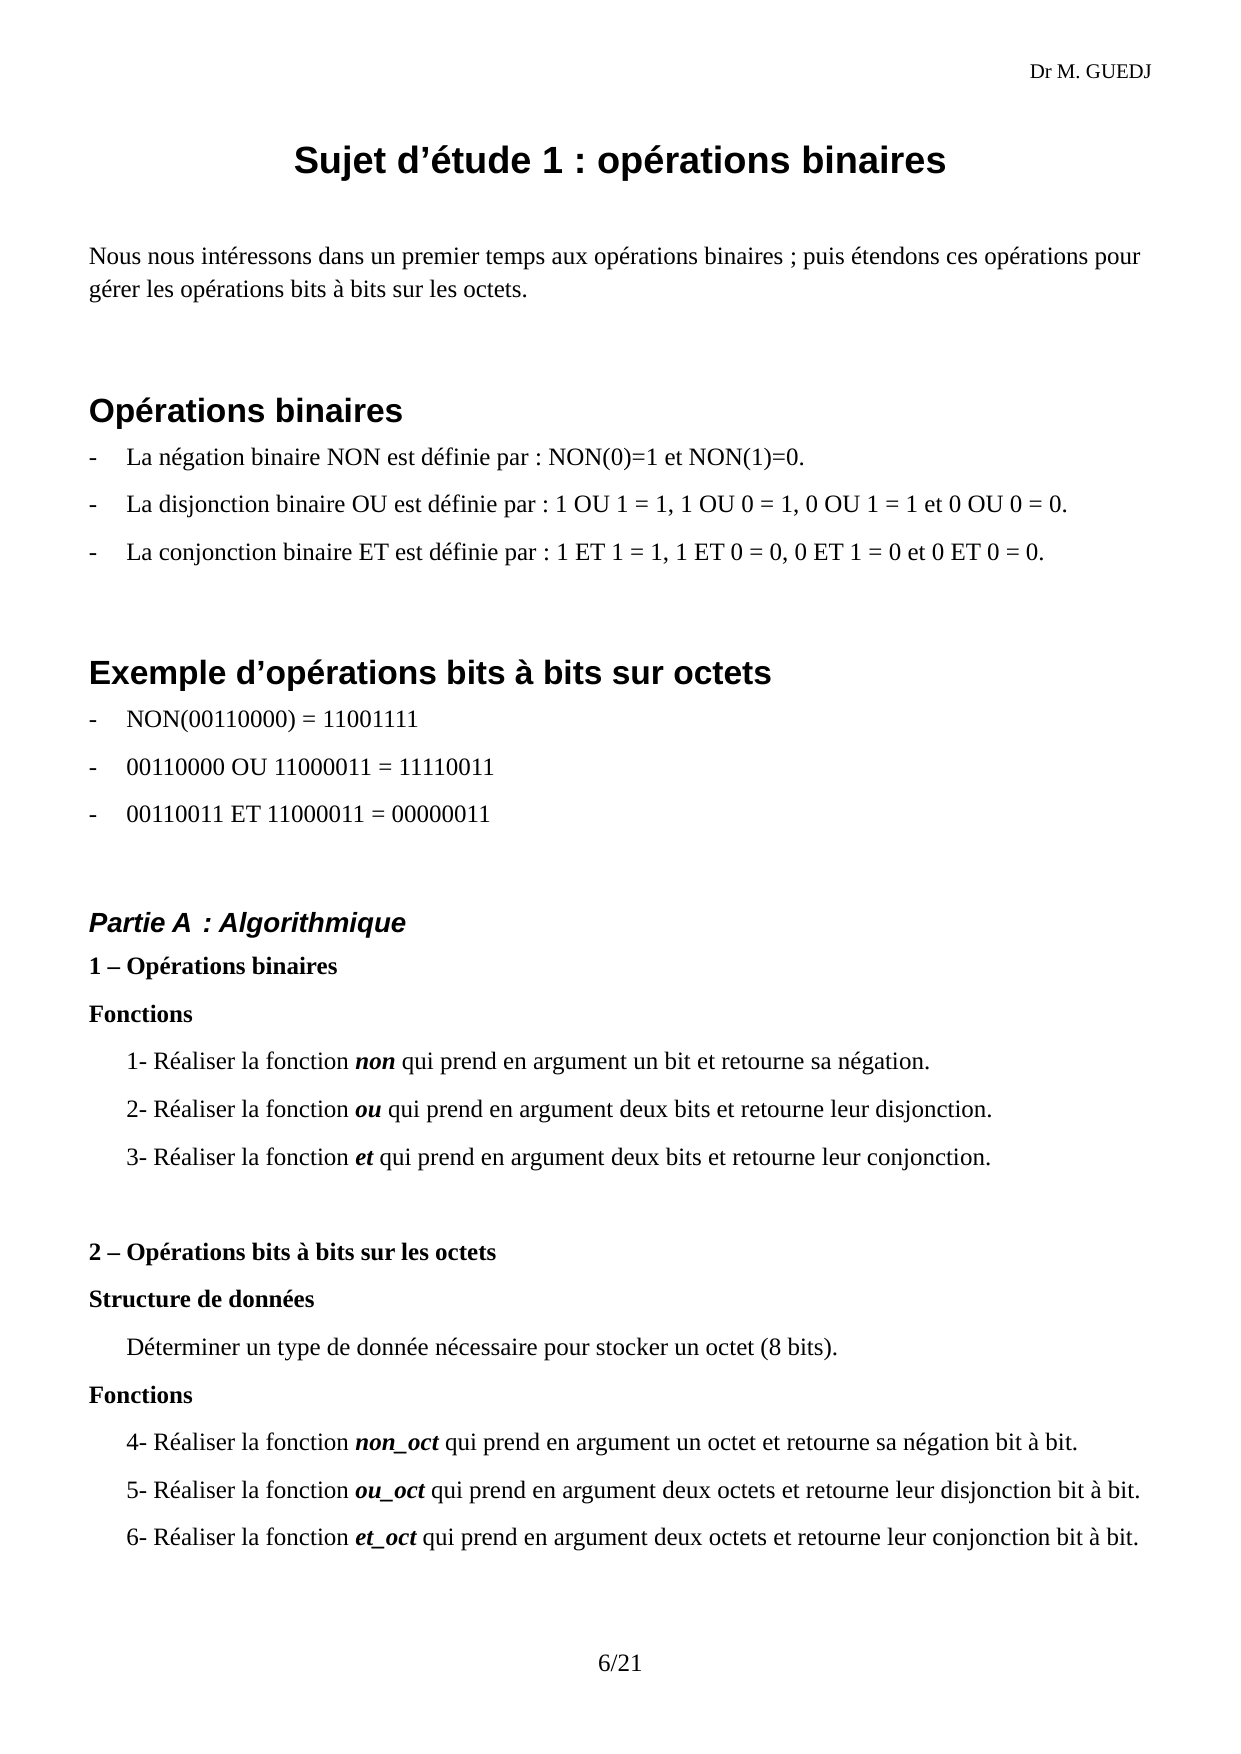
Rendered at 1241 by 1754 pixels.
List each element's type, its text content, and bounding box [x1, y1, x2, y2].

text - NON(00110000) = 11001111 [88, 704, 1152, 733]
text 6- Réaliser la fonction et_oct qui prend en argument deux octets et retourne leur conjonction bit à bit. [88, 1522, 1152, 1551]
text Structure de données [88, 1284, 1152, 1313]
text 1- Réaliser la fonction non qui prend en argument un bit et retourne sa négation. [88, 1046, 1152, 1075]
text - 00110000 OU 11000011 = 11110011 [88, 752, 1152, 780]
text - La négation binaire NON est définie par : NON(0)=1 et NON(1)=0. [88, 442, 1152, 470]
text 4- Réaliser la fonction non_oct qui prend en argument un octet et retourne sa négation bit à bit. [88, 1427, 1152, 1456]
subtitle Opérations binaires [88, 390, 1152, 429]
text Déterminer un type de donnée nécessaire pour stocker un octet (8 bits). [88, 1332, 1152, 1361]
text 3- Réaliser la fonction et qui prend en argument deux bits et retourne leur conjonction. [88, 1142, 1152, 1170]
text 1 – Opérations binaires [88, 951, 1152, 980]
text 2- Réaliser la fonction ou qui prend en argument deux bits et retourne leur disjonction. [88, 1094, 1152, 1123]
subtitle Sujet d’étude 1 : opérations binaires [88, 138, 1152, 181]
text 2 – Opérations bits à bits sur les octets [88, 1237, 1152, 1266]
text - 00110011 ET 11000011 = 00000011 [88, 799, 1152, 828]
text Fonctions [88, 999, 1152, 1028]
text - La conjonction binaire ET est définie par : 1 ET 1 = 1, 1 ET 0 = 0, 0 ET 1 = 0 et 0 ET 0 = 0. [88, 537, 1152, 566]
subtitle Partie A : Algorithmique [88, 907, 1152, 939]
text - La disjonction binaire OU est définie par : 1 OU 1 = 1, 1 OU 0 = 1, 0 OU 1 = 1 et 0 OU 0 = 0. [88, 489, 1152, 518]
text Fonctions [88, 1380, 1152, 1408]
text 5- Réaliser la fonction ou_oct qui prend en argument deux octets et retourne leur disjonction bit à bit. [88, 1475, 1152, 1504]
text Nous nous intéressons dans un premier temps aux opérations binaires ; puis étendons ces opérations pour gérer les opérations bits à bits sur les octets. [88, 241, 1152, 303]
subtitle Exemple d’opérations bits à bits sur octets [88, 653, 1152, 691]
